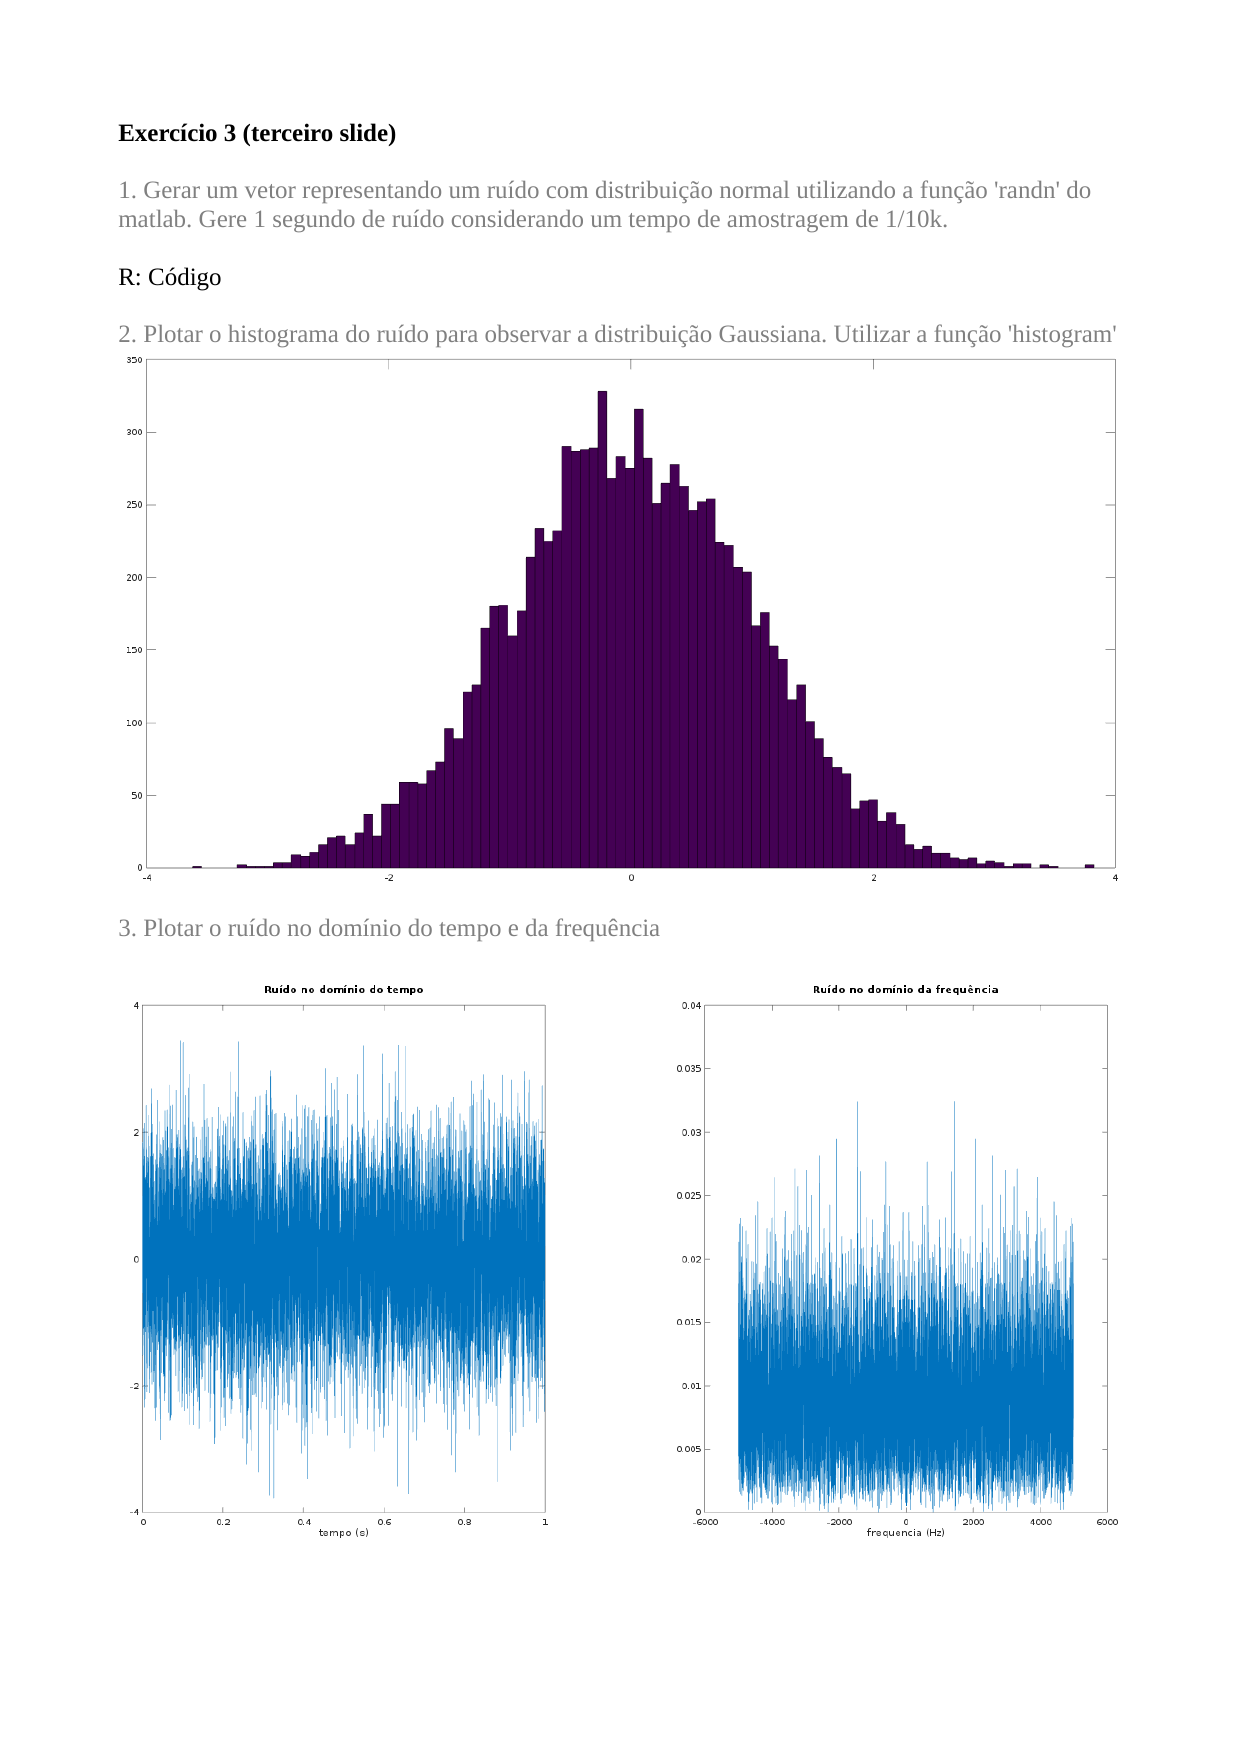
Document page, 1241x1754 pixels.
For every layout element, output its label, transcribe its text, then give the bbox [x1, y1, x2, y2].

picture [118, 348, 1123, 885]
text Exercício 3 (terceiro slide) [118, 118, 1122, 147]
picture [118, 971, 1123, 1544]
text R: Código [118, 262, 1122, 291]
text 2. Plotar o histograma do ruído para observar a distribuição Gaussiana. Utilizar a função 'histogram' [118, 319, 1122, 348]
text 3. Plotar o ruído no domínio do tempo e da frequência [118, 913, 1122, 942]
text 1. Gerar um vetor representando um ruído com distribuição normal utilizando a função 'randn' do matlab. Gere 1 segundo de ruído considerando um tempo de amostragem de 1/10k. [118, 176, 1122, 233]
